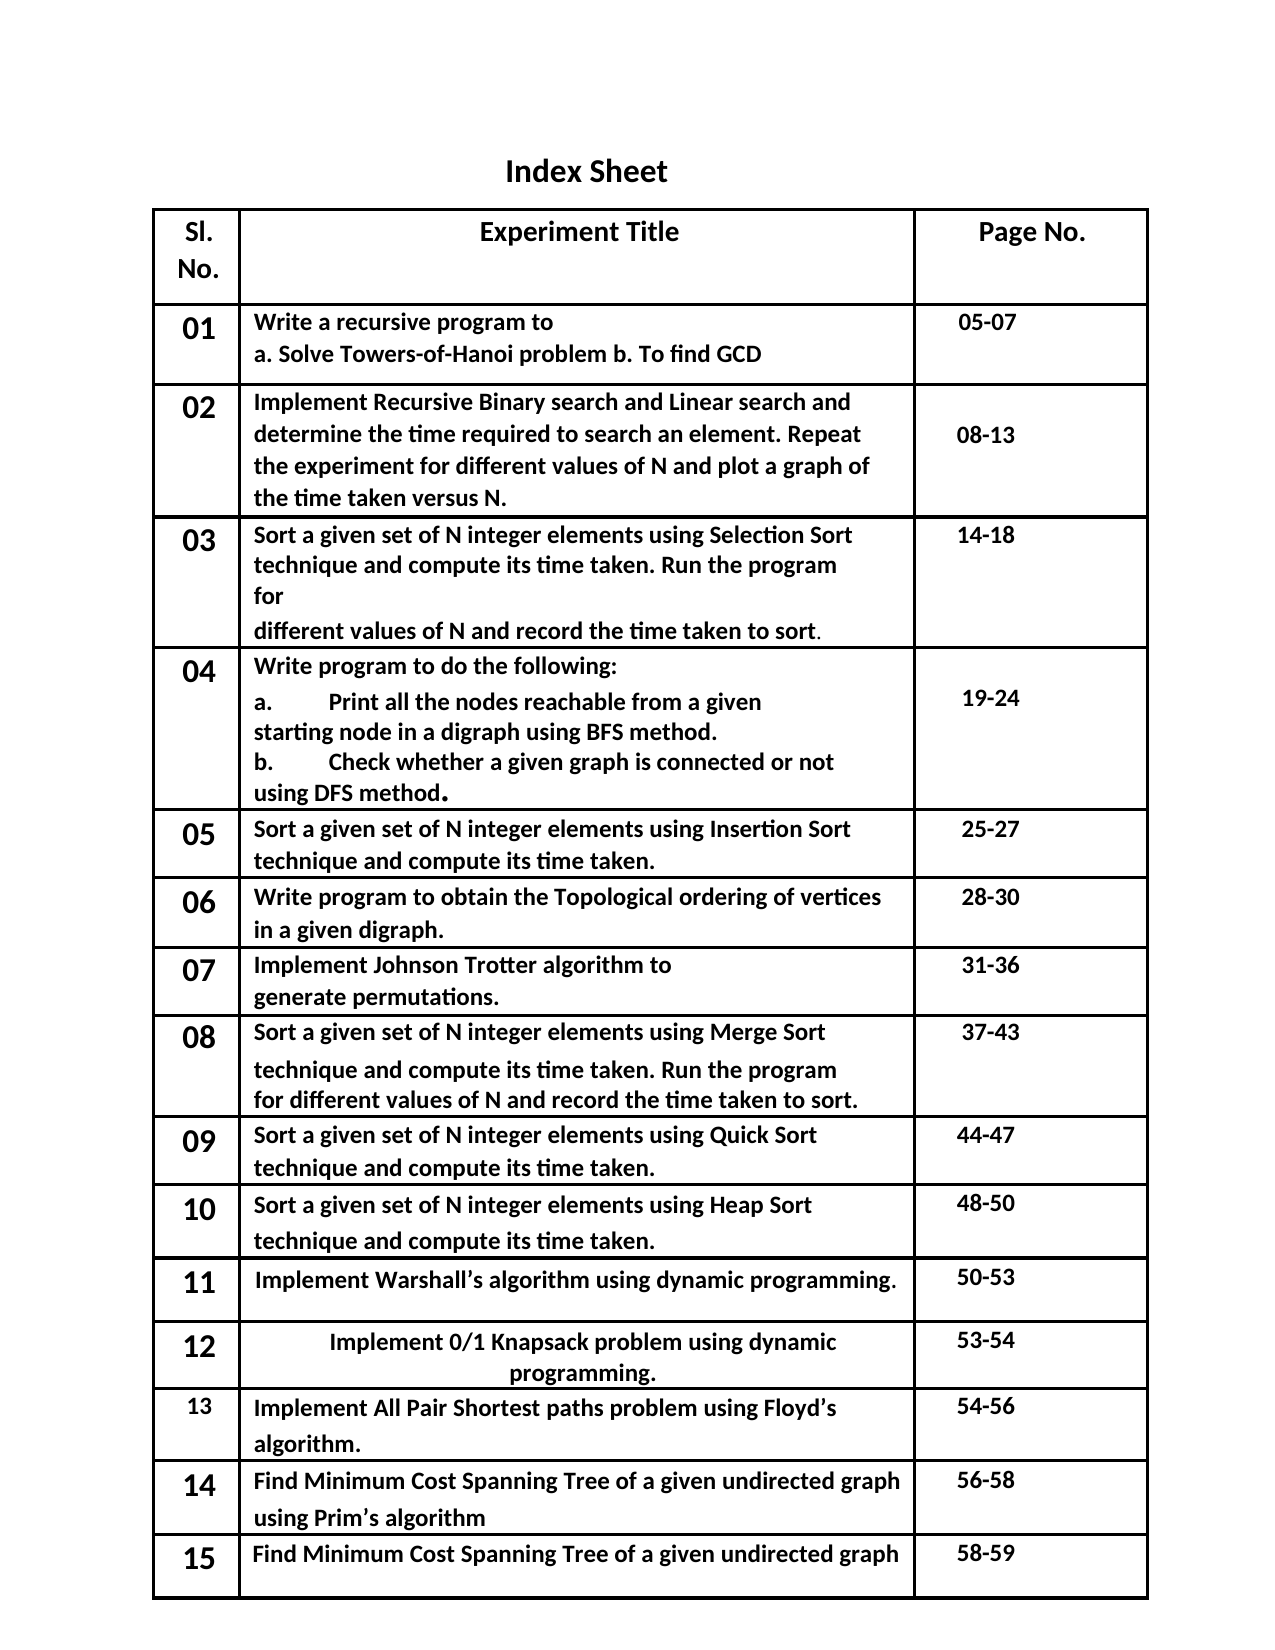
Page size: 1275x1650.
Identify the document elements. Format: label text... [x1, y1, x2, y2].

table_cell 53-54 [916, 1323, 1146, 1387]
table_cell Write program to do the following: Print all the nodes reachable from a given starting node in a digraph using BFS method. Check whether a given graph is connected or not using DFS method. [241, 649, 913, 808]
table_cell 08-13 [916, 386, 1146, 515]
table_cell 28-30 [916, 879, 1146, 946]
table_cell 50-53 [916, 1260, 1146, 1320]
table_cell Implement Johnson Trotter algorithm to generate permutations. [241, 949, 913, 1013]
table_cell 03 [155, 519, 238, 646]
table_cell 01 [155, 306, 238, 383]
table_cell Sort a given set of N integer elements using Insertion Sort technique and compute its time taken. [241, 811, 913, 876]
table_cell Find Minimum Cost Spanning Tree of a given undirected graph [241, 1536, 913, 1596]
table_cell 31-36 [916, 949, 1146, 1013]
table_cell 44-47 [916, 1118, 1146, 1182]
table_cell Sort a given set of N integer elements using Heap Sort technique and compute its time taken. [241, 1186, 913, 1256]
table_cell 14-18 [916, 519, 1146, 646]
table_cell Write a recursive program to a. Solve Towers-of-Hanoi problem b. To find GCD [241, 306, 913, 383]
table_cell 08 [155, 1017, 238, 1115]
table_cell Implement All Pair Shortest paths problem using Floyd’s algorithm. [241, 1390, 913, 1459]
table_cell 05-07 [916, 306, 1146, 383]
table_cell 19-24 [916, 649, 1146, 808]
table_cell 25-27 [916, 811, 1146, 876]
table_header Experiment Title [241, 211, 913, 303]
table_cell Write program to obtain the Topological ordering of vertices in a given digraph. [241, 879, 913, 946]
table_cell 05 [155, 811, 238, 876]
table_cell 48-50 [916, 1186, 1146, 1256]
table_cell 15 [155, 1536, 238, 1596]
subtitle Index Sheet [129, 150, 1044, 191]
table_cell 58-59 [916, 1536, 1146, 1596]
table_cell 10 [155, 1186, 238, 1256]
table_header Page No. [916, 211, 1146, 303]
table_cell 02 [155, 386, 238, 515]
table_cell Sort a given set of N integer elements using Selection Sort technique and compute its time taken. Run the program for different values of N and record the time taken to sort. [241, 519, 913, 646]
table_cell Implement Recursive Binary search and Linear search and determine the time required to search an element. Repeat the experiment for different values of N and plot a graph of the time taken versus N. [241, 386, 913, 515]
table_cell Implement Warshall’s algorithm using dynamic programming. [241, 1260, 913, 1320]
table_cell 09 [155, 1118, 238, 1182]
table_cell Sort a given set of N integer elements using Merge Sort technique and compute its time taken. Run the program for different values of N and record the time taken to sort. [241, 1017, 913, 1115]
table_cell 56-58 [916, 1462, 1146, 1533]
table_cell 37-43 [916, 1017, 1146, 1115]
table_cell Implement 0/1 Knapsack problem using dynamic programming. [241, 1323, 913, 1387]
table_cell 14 [155, 1462, 238, 1533]
table_cell 04 [155, 649, 238, 808]
table_cell 06 [155, 879, 238, 946]
table_cell 12 [155, 1323, 238, 1387]
table_cell 13 [155, 1390, 238, 1459]
table_cell 07 [155, 949, 238, 1013]
table_header Sl. No. [155, 211, 238, 303]
table_cell Find Minimum Cost Spanning Tree of a given undirected graph using Prim’s algorithm [241, 1462, 913, 1533]
table_cell 11 [155, 1260, 238, 1320]
table_cell 54-56 [916, 1390, 1146, 1459]
table_cell Sort a given set of N integer elements using Quick Sort technique and compute its time taken. [241, 1118, 913, 1182]
